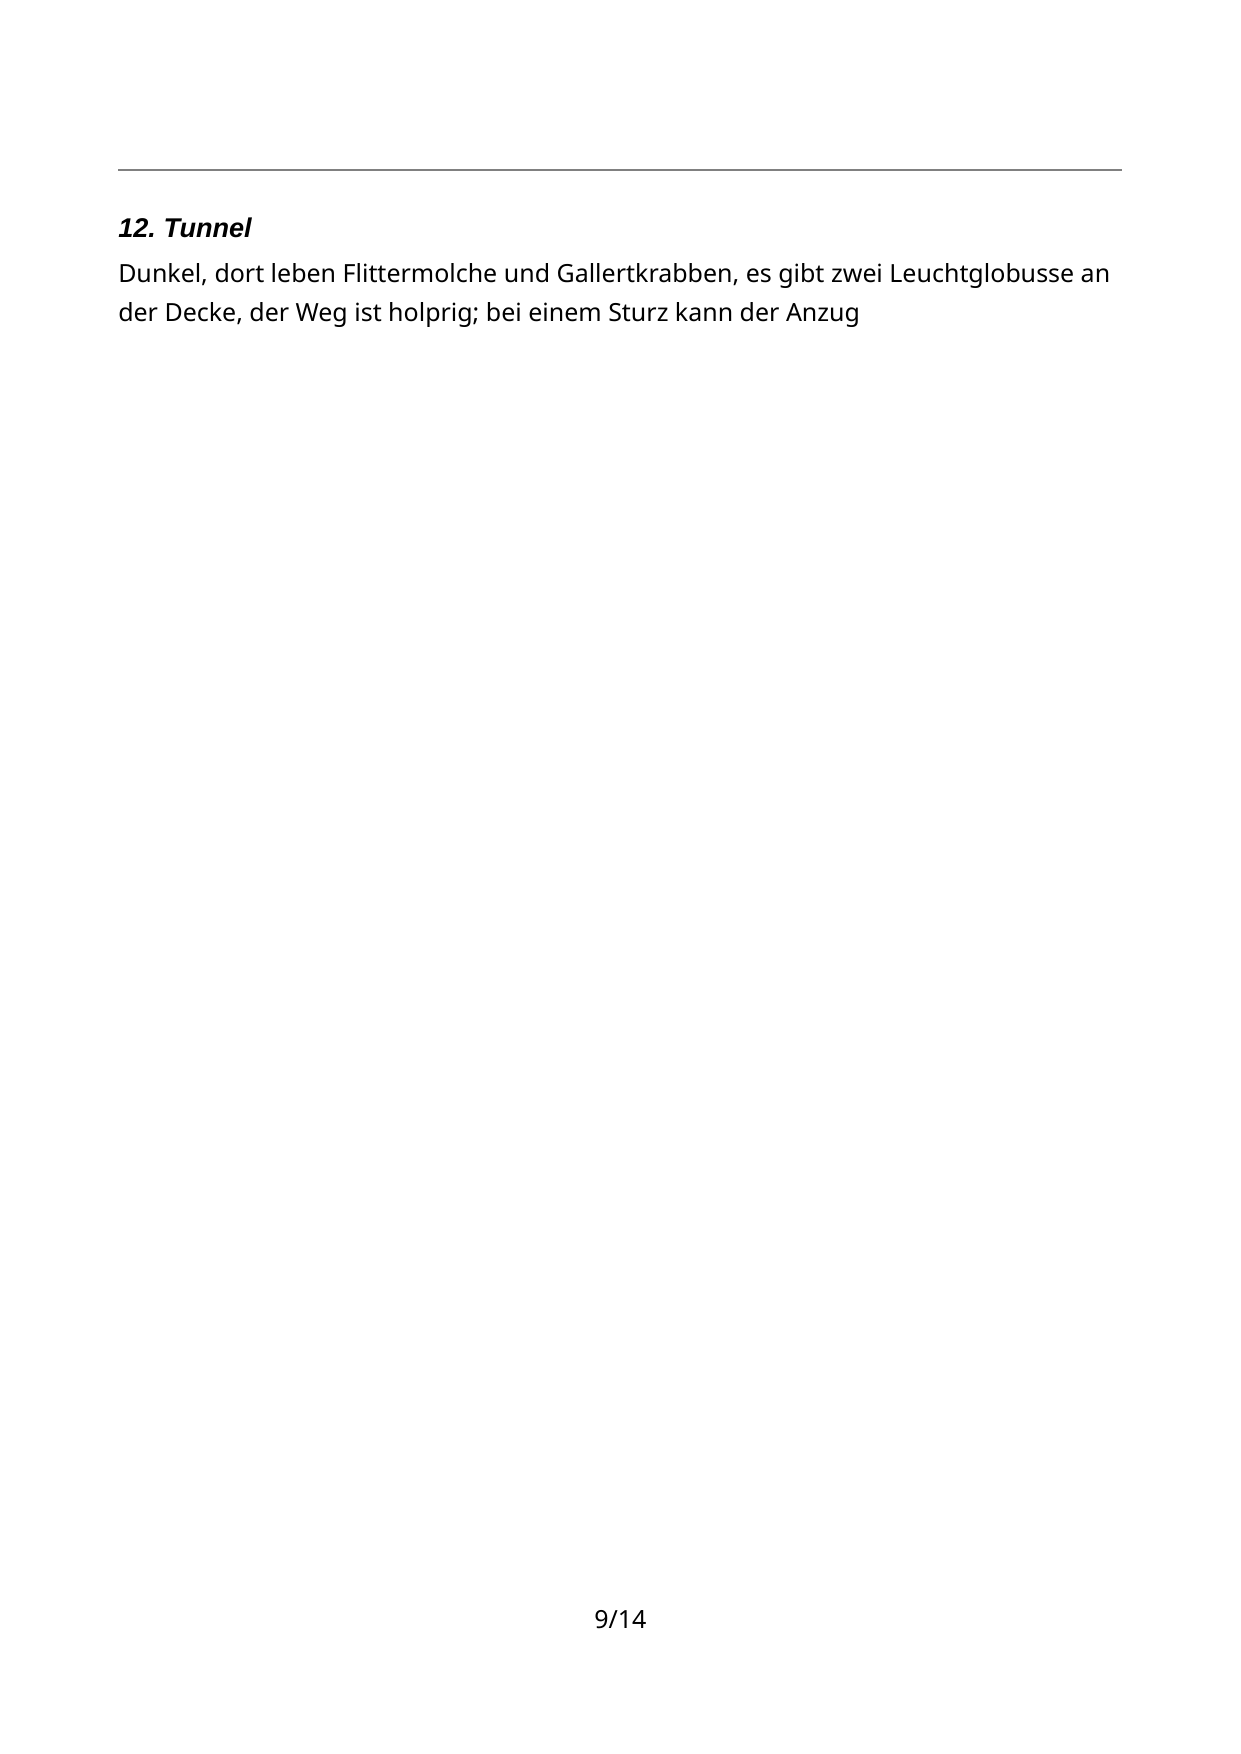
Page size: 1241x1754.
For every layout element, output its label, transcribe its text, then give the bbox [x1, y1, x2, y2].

subtitle 12. Tunnel [118, 212, 1122, 243]
text Dunkel, dort leben Flittermolche und Gallertkrabben, es gibt zwei Leuchtglobusse an der Decke, der Weg ist holprig; bei einem Sturz kann der Anzug [118, 255, 1122, 329]
